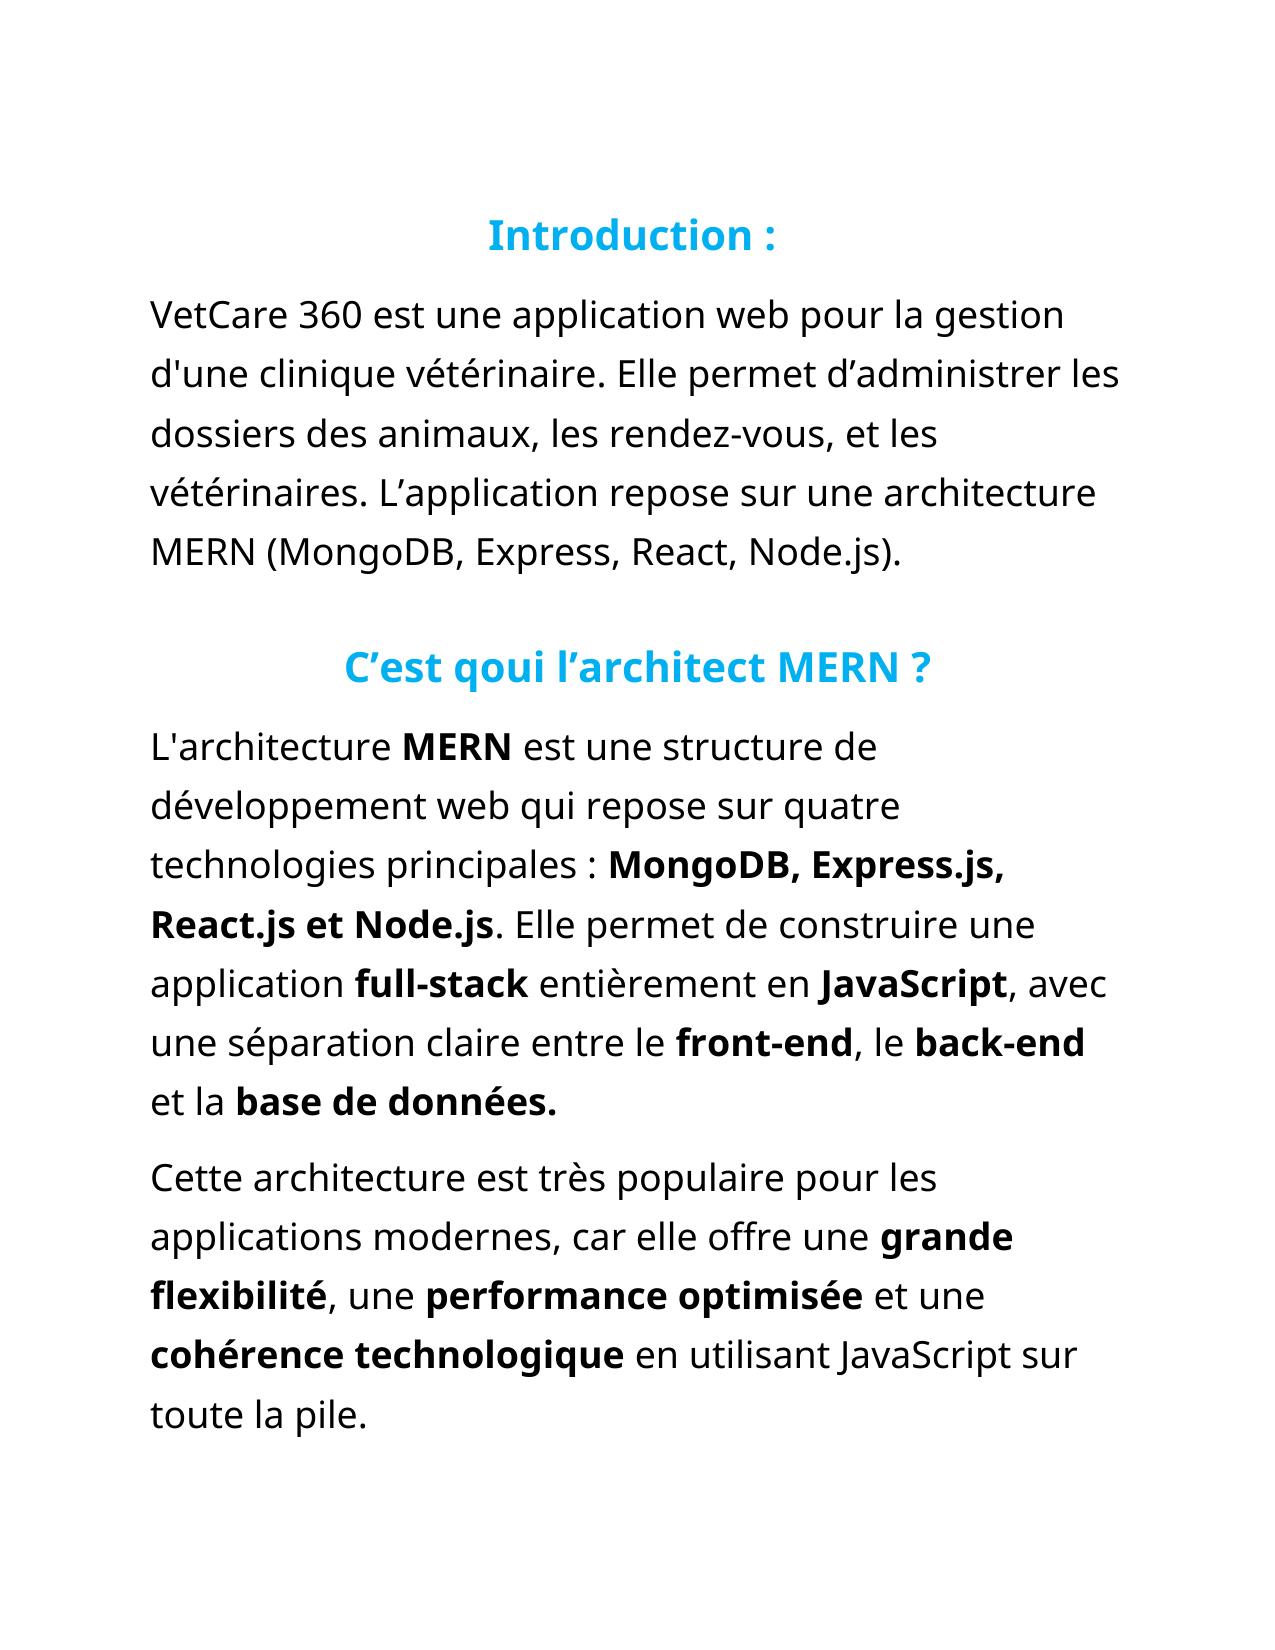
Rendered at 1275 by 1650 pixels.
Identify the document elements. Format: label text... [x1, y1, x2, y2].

text L'architecture MERN est une structure de développement web qui repose sur quatre technologies principales : MongoDB, Express.js, React.js et Node.js. Elle permet de construire une application full-stack entièrement en JavaScript, avec une séparation claire entre le front-end, le back-end et la base de données. [150, 720, 1125, 1126]
text VetCare 360 est une application web pour la gestion d'une clinique vétérinaire. Elle permet d’administrer les dossiers des animaux, les rendez-vous, et les vétérinaires. L’application repose sur une architecture MERN (MongoDB, Express, React, Node.js). [150, 289, 1125, 616]
text Introduction : [150, 206, 1125, 263]
text C’est qoui l’architect MERN ? [150, 638, 1125, 695]
text Cette architecture est très populaire pour les applications modernes, car elle offre une grande flexibilité, une performance optimisée et une cohérence technologique en utilisant JavaScript sur toute la pile. [150, 1151, 1125, 1439]
